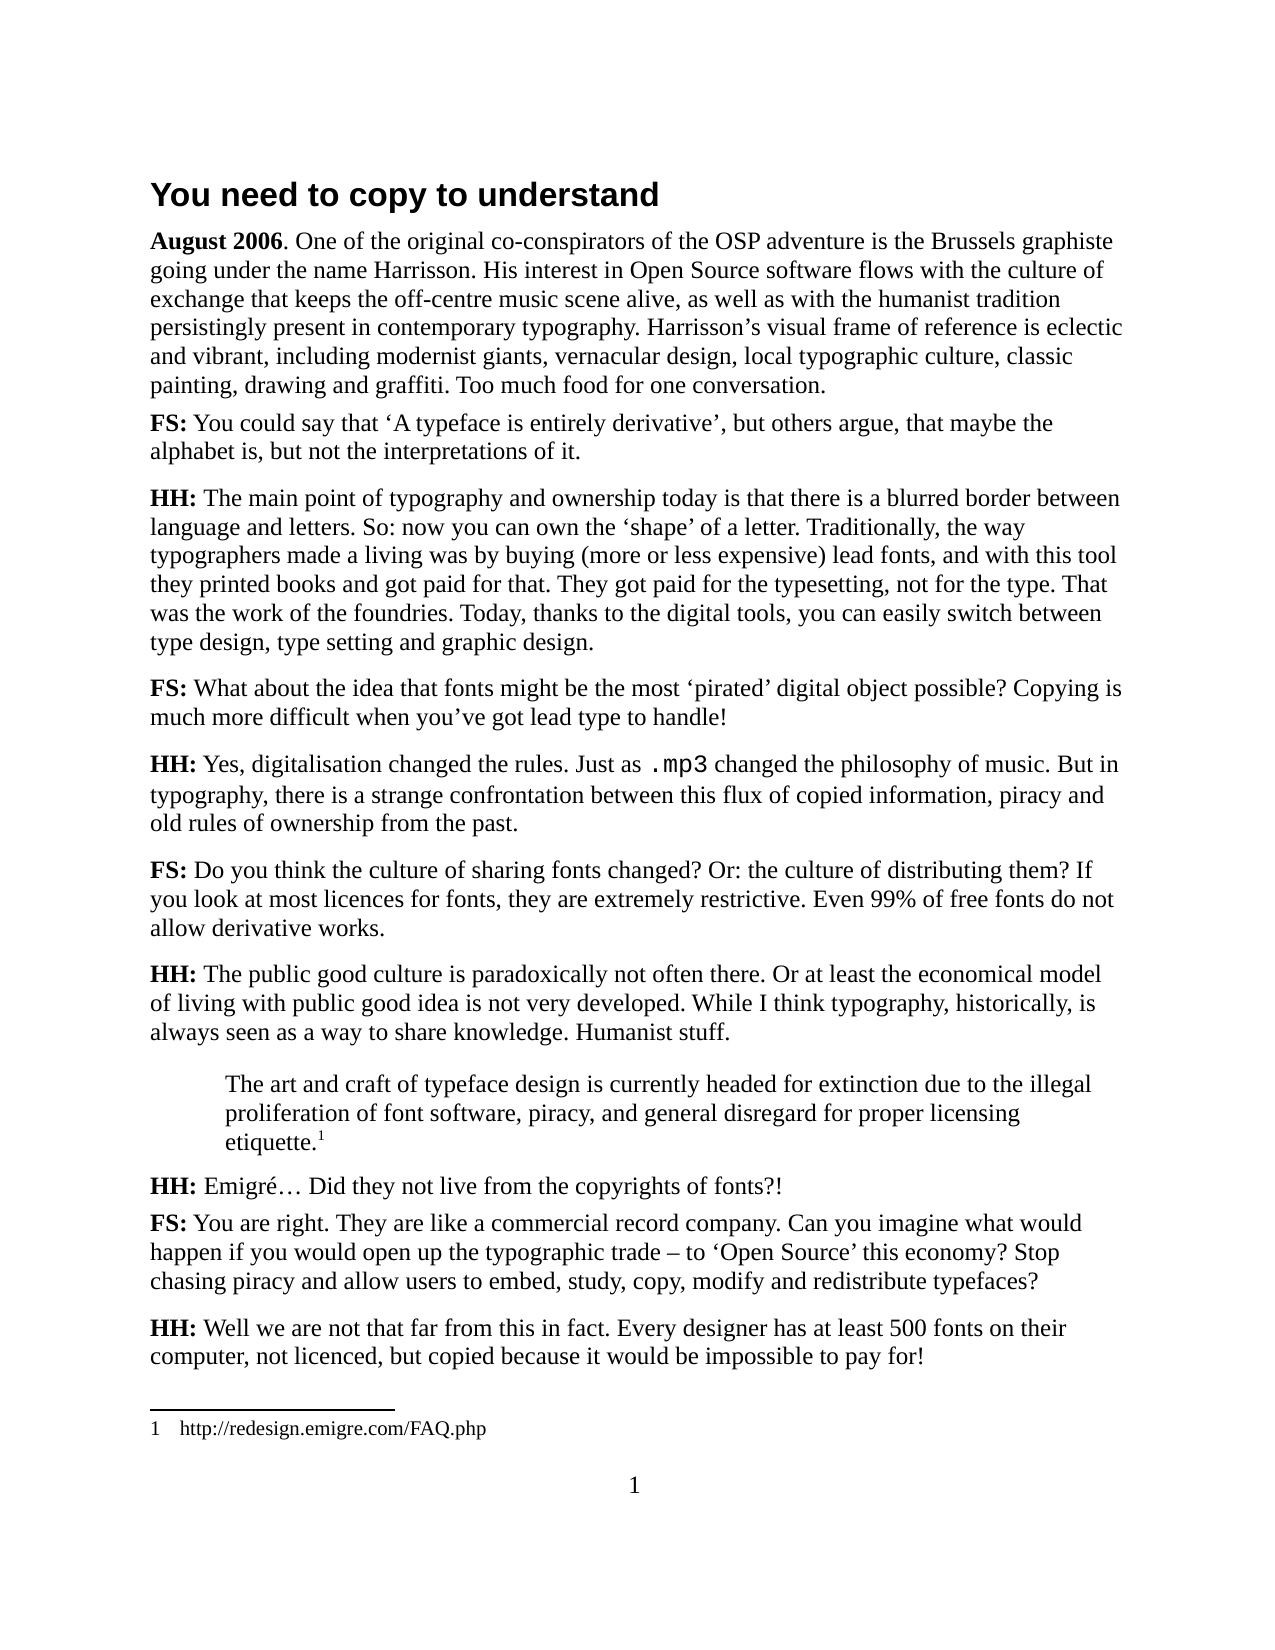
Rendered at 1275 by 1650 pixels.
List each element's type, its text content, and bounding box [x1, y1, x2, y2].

text HH: The main point of typography and ownership today is that there is a blurred border between language and letters. So: now you can own the ‘shape’ of a letter. Traditionally, the way typographers made a living was by buying (more or less expensive) lead fonts, and with this tool they printed books and got paid for that. They got paid for the typesetting, not for the type. That was the work of the foundries. Today, thanks to the digital tools, you can easily switch between type design, type setting and graphic design. [150, 483, 1125, 656]
text HH: Yes, digitalisation changed the rules. Just as .mp3 changed the philosophy of music. But in typography, there is a strange confrontation between this flux of copied information, piracy and old rules of ownership from the past. [150, 749, 1125, 837]
text FS: Do you think the culture of sharing fonts changed? Or: the culture of distributing them? If you look at most licences for fonts, they are extremely restrictive. Even 99% of free fonts do not allow derivative works. [150, 855, 1125, 941]
text http://redesign.emigre.com/FAQ.php [150, 1416, 1125, 1440]
text FS: You could say that ‘A typeface is entirely derivative’, but others argue, that maybe the alphabet is, but not the interpretations of it. [150, 408, 1125, 465]
subtitle You need to copy to understand [150, 175, 1125, 214]
text HH: Emigré… Did they not live from the copyrights of fonts?! [150, 1171, 1125, 1199]
text HH: The public good culture is paradoxically not often there. Or at least the economical model of living with public good idea is not very developed. While I think typography, historically, is always seen as a way to share knowledge. Humanist stuff. [150, 959, 1125, 1046]
text FS: You are right. They are like a commercial record company. Can you imagine what would happen if you would open up the typographic trade – to ‘Open Source’ this economy? Stop chasing piracy and allow users to embed, study, copy, modify and redistribute typefaces? [150, 1208, 1125, 1295]
text FS: What about the idea that fonts might be the most ‘pirated’ digital object possible? Copying is much more difficult when you’ve got lead type to handle! [150, 673, 1125, 731]
text The art and craft of typeface design is currently headed for extinction due to the illegal proliferation of font software, piracy, and general disregard for proper licensing etiquette. [225, 1069, 1125, 1156]
text HH: Well we are not that far from this in fact. Every designer has at least 500 fonts on their computer, not licenced, but copied because it would be impossible to pay for! [150, 1313, 1125, 1370]
text August 2006. One of the original co-conspirators of the OSP adventure is the Brussels graphiste going under the name Harrisson. His interest in Open Source software flows with the culture of exchange that keeps the off-centre music scene alive, as well as with the humanist tradition persistingly present in contemporary typography. Harrisson’s visual frame of reference is eclectic and vibrant, including modernist giants, vernacular design, local typographic culture, classic painting, drawing and graffiti. Too much food for one conversation. [150, 226, 1125, 399]
